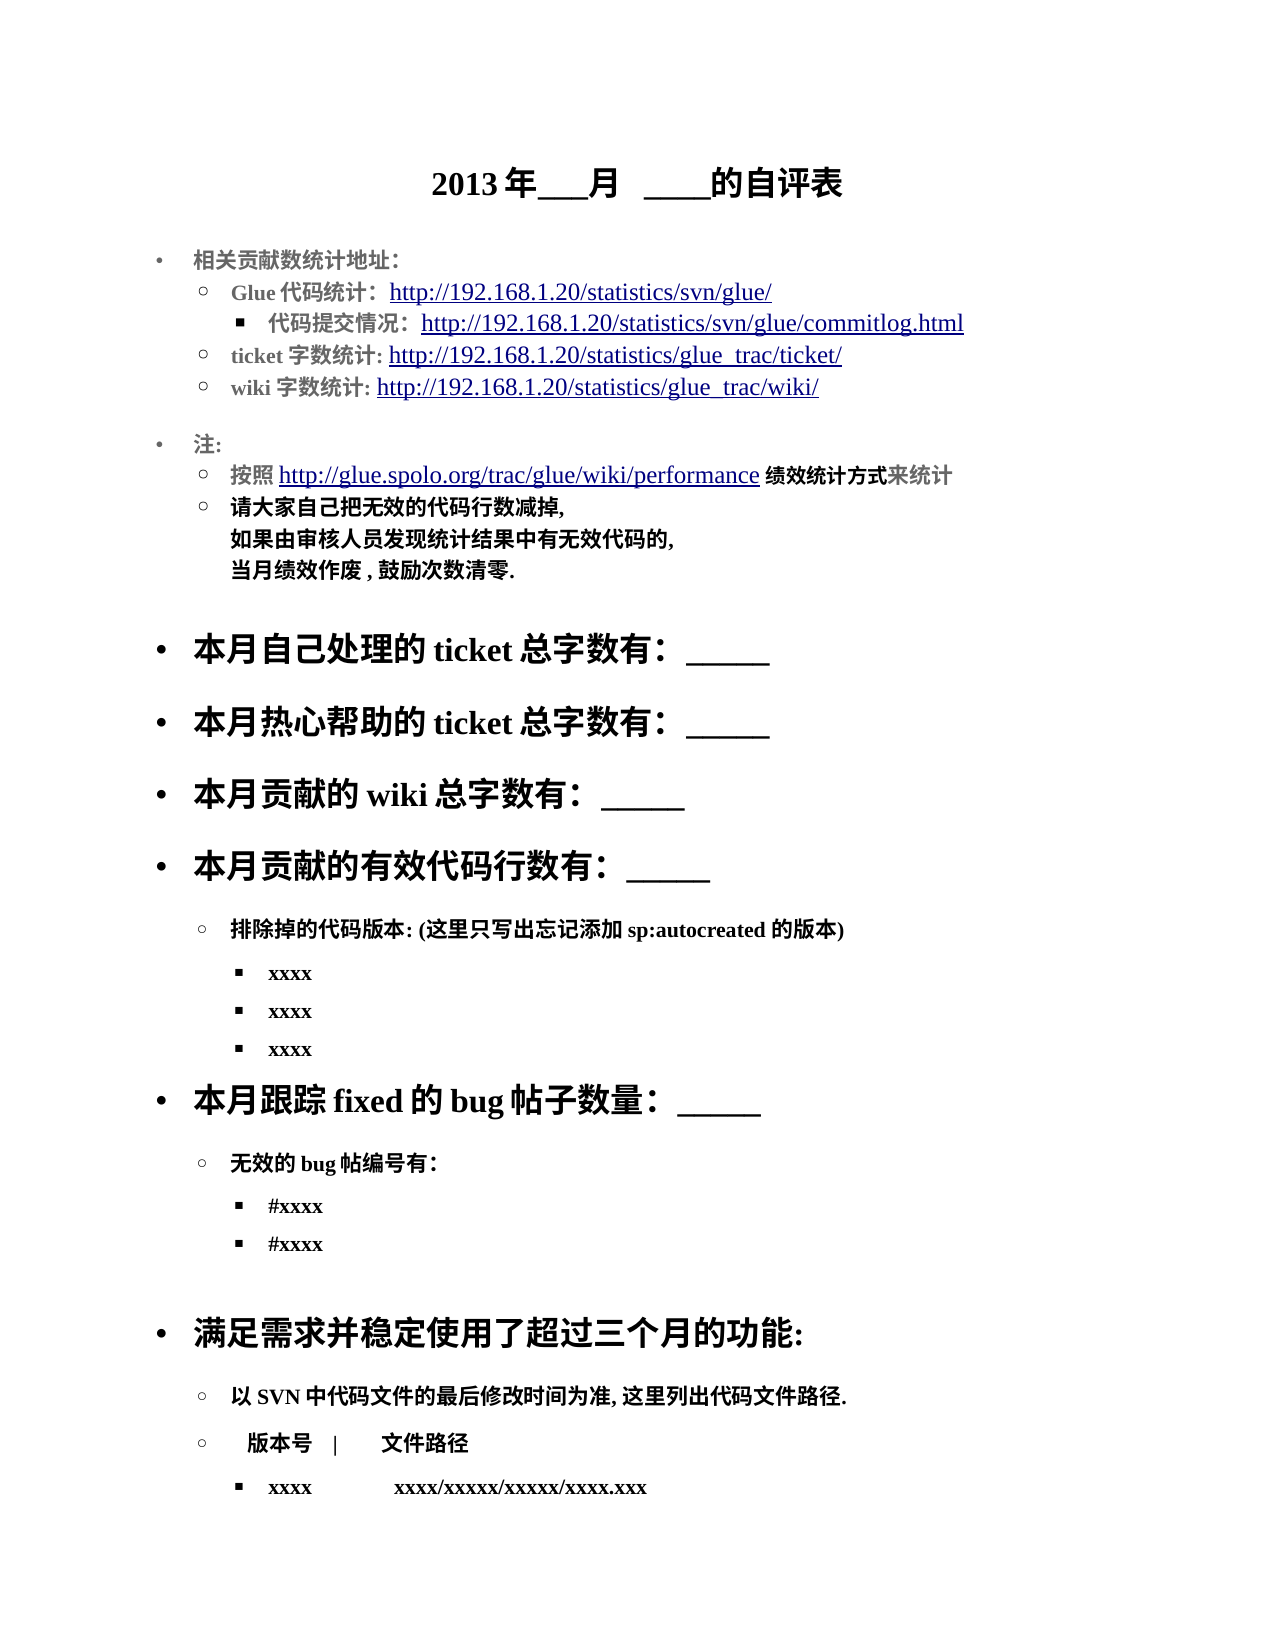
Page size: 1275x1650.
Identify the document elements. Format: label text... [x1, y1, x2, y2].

list xxxx [231, 960, 1157, 985]
list ticket 字数统计: http://192.168.1.20/statistics/glue_trac/ticket/ [193, 338, 1157, 370]
list 当月绩效作废 , 鼓励次数清零. [193, 553, 1157, 585]
list 满足需求并稳定使用了超过三个月的功能: [156, 1307, 1157, 1355]
list 注: [156, 427, 1157, 458]
list #xxxx [231, 1231, 1157, 1256]
list 请大家自己把无效的代码行数减掉, [193, 490, 1157, 522]
list 本月贡献的wiki总字数有：_____ [156, 768, 1157, 816]
list 无效的bug帖编号有： [193, 1146, 1157, 1177]
list 版本号 | 文件路径 [193, 1426, 1157, 1458]
list 本月热心帮助的ticket总字数有：_____ [156, 696, 1157, 744]
list 本月跟踪fixed的bug帖子数量：_____ [156, 1073, 1157, 1122]
list wiki 字数统计: http://192.168.1.20/statistics/glue_trac/wiki/ [193, 370, 1157, 401]
list 代码提交情况：http://192.168.1.20/statistics/svn/glue/commitlog.html [231, 306, 1157, 338]
list 本月自己处理的ticket总字数有：_____ [156, 623, 1157, 671]
list #xxxx [231, 1193, 1157, 1218]
list 按照http://glue.spolo.org/trac/glue/wiki/performance 绩效统计方式来统计 [193, 458, 1157, 490]
list 以SVN中代码文件的最后修改时间为准, 这里列出代码文件路径. [193, 1379, 1157, 1411]
list Glue代码统计：http://192.168.1.20/statistics/svn/glue/ [193, 275, 1157, 306]
list 排除掉的代码版本: (这里只写出忘记添加 sp:autocreated 的版本) [193, 912, 1157, 944]
list 相关贡献数统计地址： [156, 243, 1157, 275]
list xxxx xxxx/xxxxx/xxxxx/xxxx.xxx [231, 1474, 1157, 1499]
text 2013年___月 ____的自评表 [118, 156, 1157, 205]
list 本月贡献的有效代码行数有：_____ [156, 840, 1157, 888]
list xxxx [231, 998, 1157, 1023]
list xxxx [231, 1036, 1157, 1061]
list 如果由审核人员发现统计结果中有无效代码的, [193, 522, 1157, 553]
